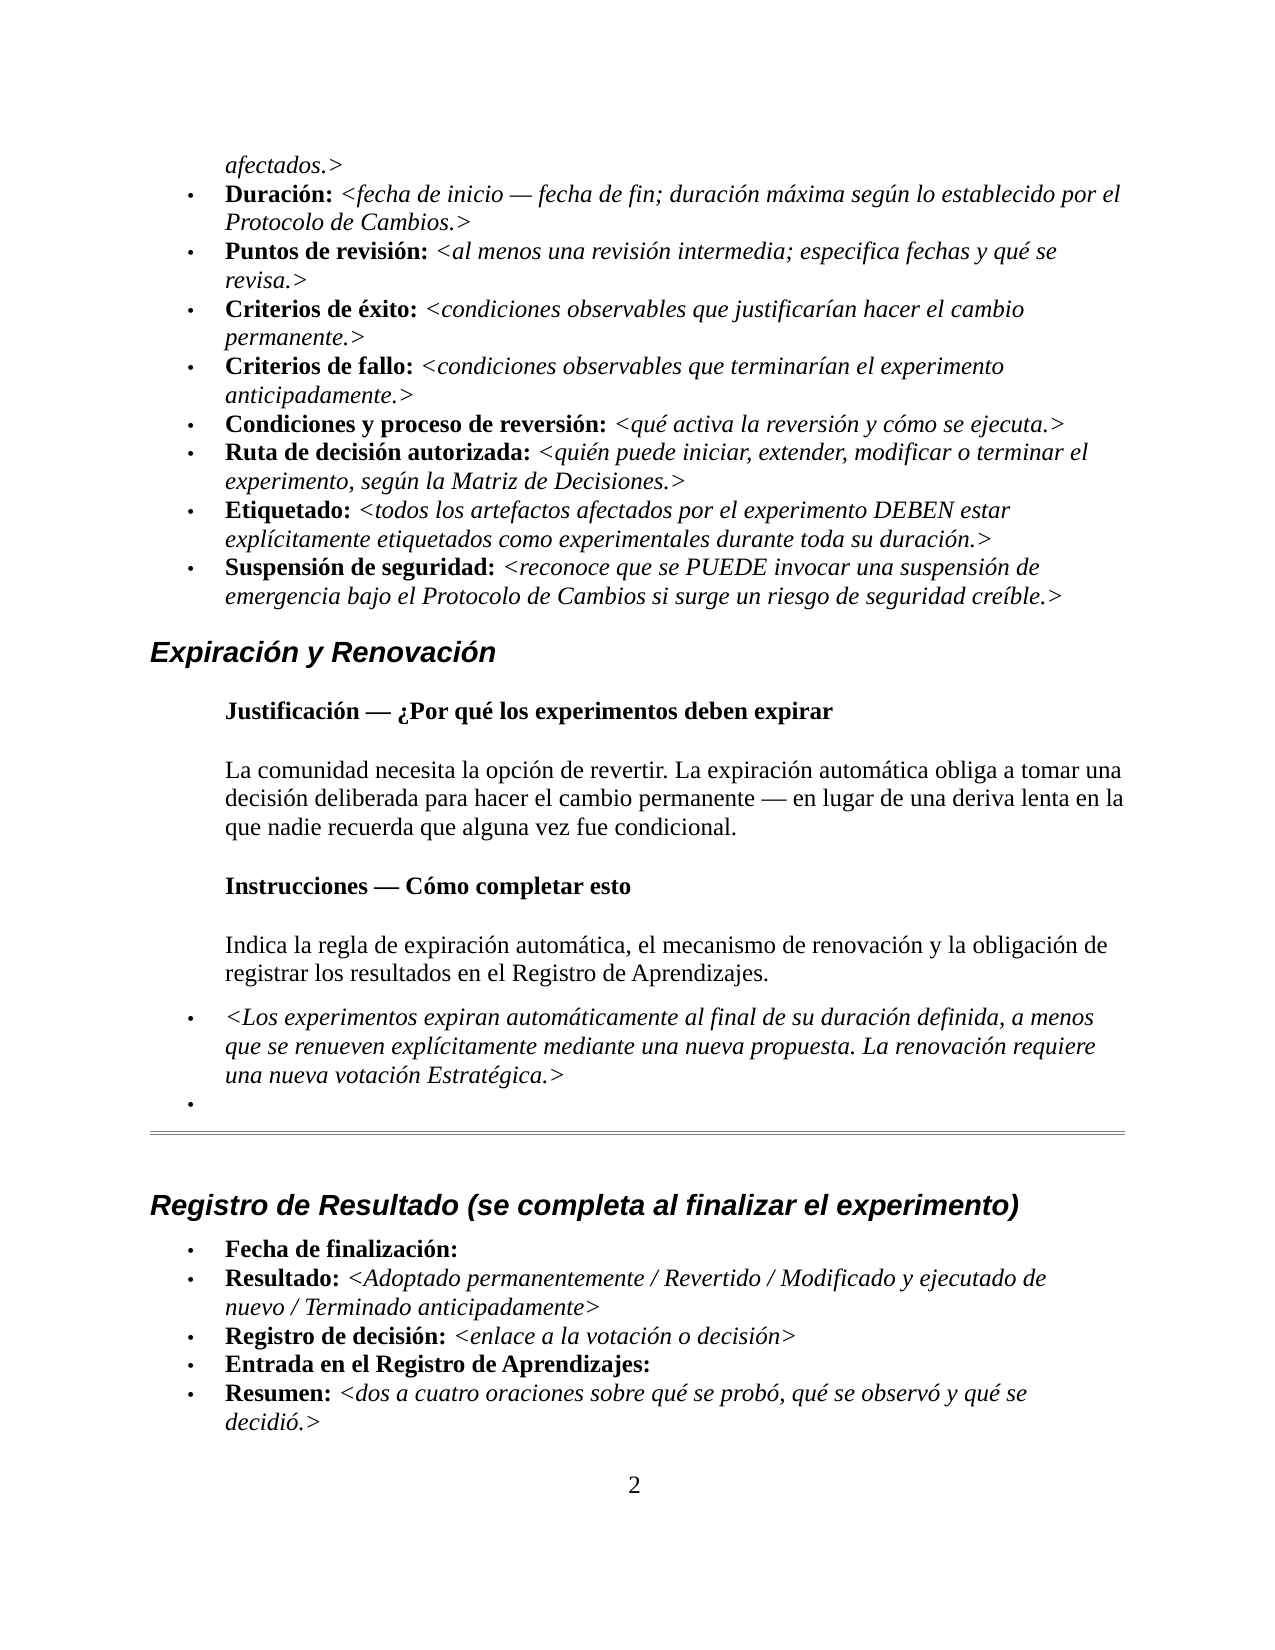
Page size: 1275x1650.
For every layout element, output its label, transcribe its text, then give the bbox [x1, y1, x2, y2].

list Etiquetado: <todos los artefactos afectados por el experimento DEBEN estar explícitamente etiquetados como experimentales durante toda su duración.> [187, 495, 1125, 552]
list Suspensión de seguridad: <reconoce que se PUEDE invocar una suspensión de emergencia bajo el Protocolo de Cambios si surge un riesgo de seguridad creíble.> [187, 552, 1125, 610]
text La comunidad necesita la opción de revertir. La expiración automática obliga a tomar una decisión deliberada para hacer el cambio permanente — en lugar de una deriva lenta en la que nadie recuerda que alguna vez fue condicional. [225, 755, 1125, 841]
list Entrada en el Registro de Aprendizajes: [187, 1349, 1125, 1378]
subtitle Expiración y Renovación [150, 635, 1125, 668]
list Fecha de finalización: [187, 1234, 1125, 1263]
list <Los experimentos expiran automáticamente al final de su duración definida, a menos que se renueven explícitamente mediante una nueva propuesta. La renovación requiere una nueva votación Estratégica.> [187, 1002, 1125, 1088]
list Resultado: <Adoptado permanentemente / Revertido / Modificado y ejecutado de nuevo / Terminado anticipadamente> [187, 1263, 1125, 1321]
list Criterios de fallo: <condiciones observables que terminarían el experimento anticipadamente.> [187, 351, 1125, 409]
list Criterios de éxito: <condiciones observables que justificarían hacer el cambio permanente.> [187, 294, 1125, 351]
list Ruta de decisión autorizada: <quién puede iniciar, extender, modificar o terminar el experimento, según la Matriz de Decisiones.> [187, 437, 1125, 495]
list Puntos de revisión: <al menos una revisión intermedia; especifica fechas y qué se revisa.> [187, 236, 1125, 294]
text Indica la regla de expiración automática, el mecanismo de renovación y la obligación de registrar los resultados en el Registro de Aprendizajes. [225, 930, 1125, 987]
text Justificación — ¿Por qué los experimentos deben expirar [225, 696, 1125, 725]
list Duración: <fecha de inicio — fecha de fin; duración máxima según lo establecido por el Protocolo de Cambios.> [187, 179, 1125, 236]
list afectados.> [187, 150, 1125, 179]
subtitle Registro de Resultado (se completa al finalizar el experimento) [150, 1188, 1125, 1222]
list Resumen: <dos a cuatro oraciones sobre qué se probó, qué se observó y qué se decidió.> [187, 1378, 1125, 1436]
list Registro de decisión: <enlace a la votación o decisión> [187, 1321, 1125, 1349]
list Condiciones y proceso de reversión: <qué activa la reversión y cómo se ejecuta.> [187, 409, 1125, 437]
text Instrucciones — Cómo completar esto [225, 871, 1125, 900]
